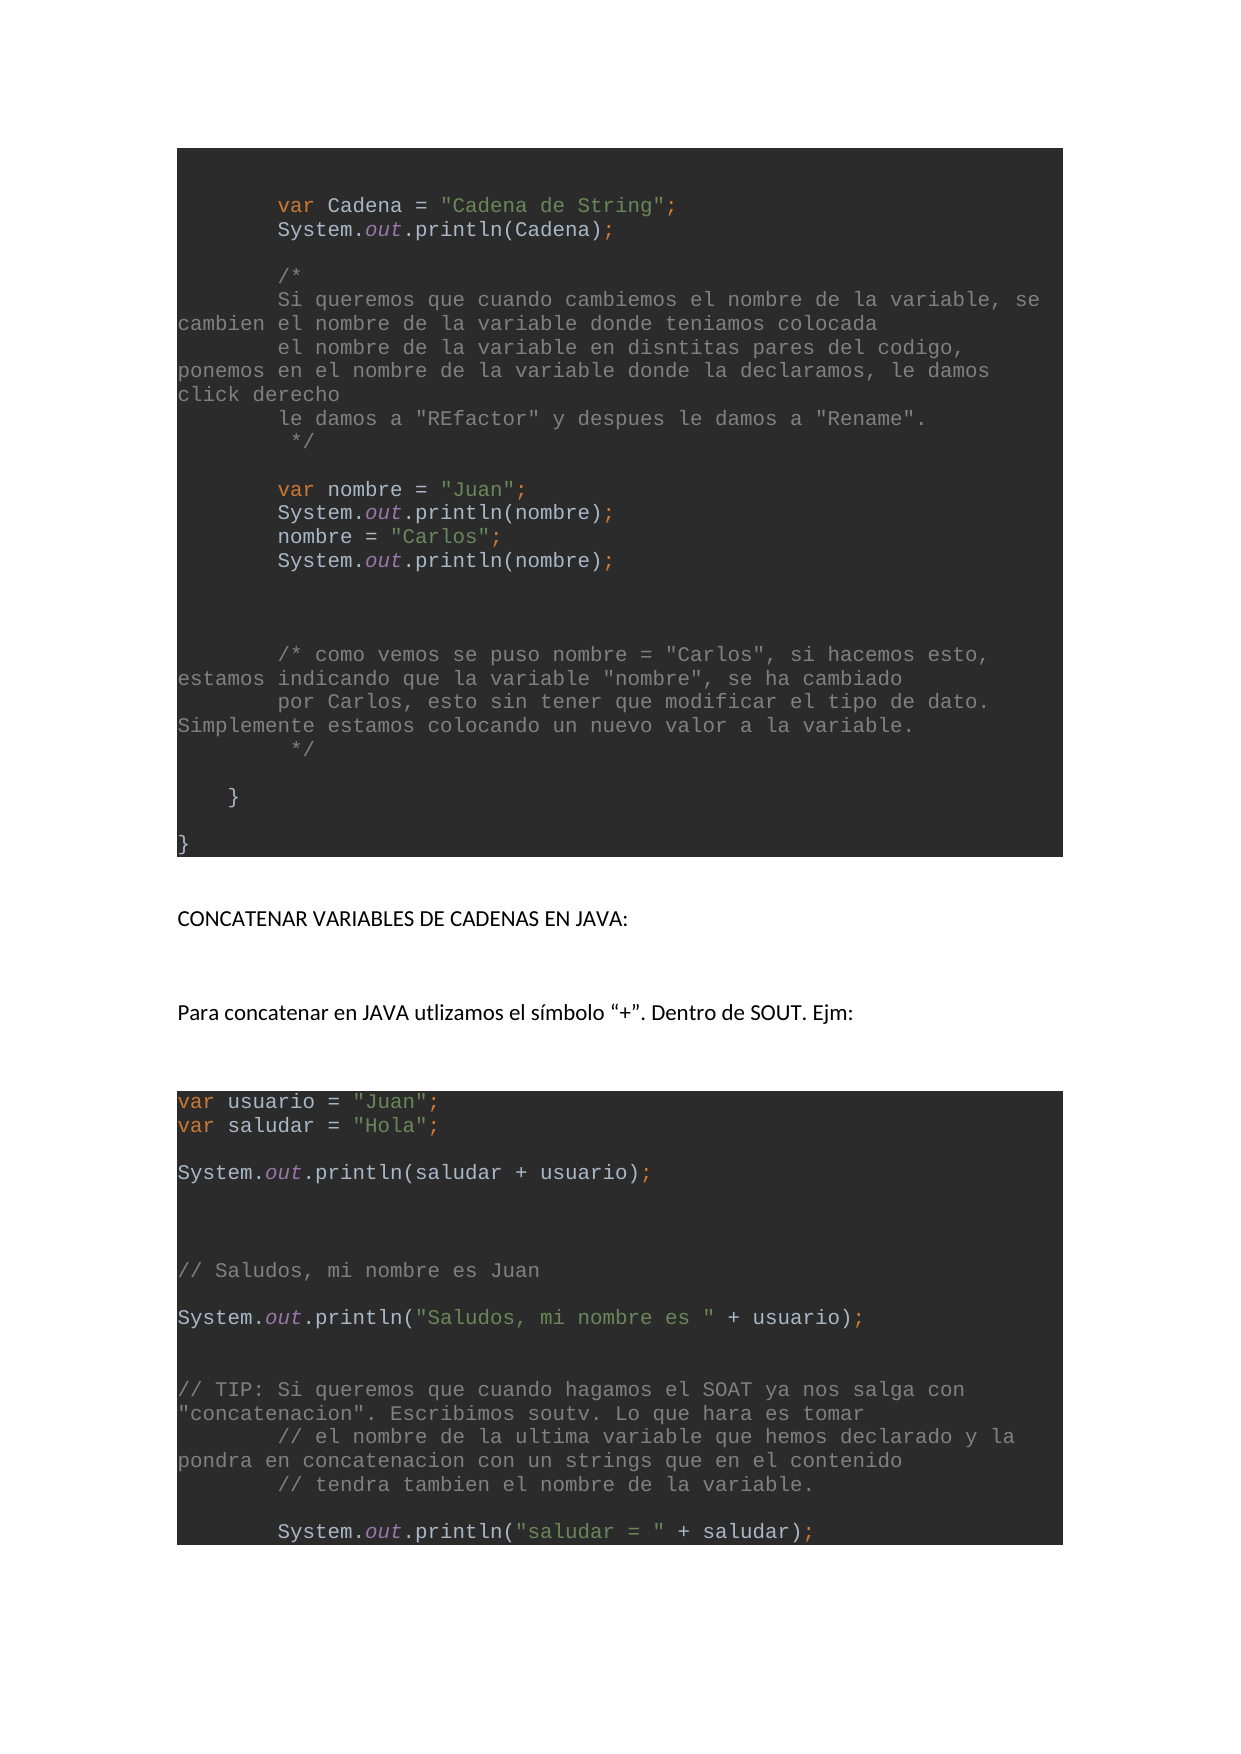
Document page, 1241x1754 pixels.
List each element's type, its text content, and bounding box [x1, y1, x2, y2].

text CONCATENAR VARIABLES DE CADENAS EN JAVA: [177, 904, 1063, 932]
text var Cadena = "Cadena de String"; System.out.println(Cadena); /* Si queremos que cuando cambiemos el nombre de la variable, se cambien el nombre de la variable donde teniamos colocada el nombre de la variable en disntitas pares del codigo, ponemos en el nombre de la variable donde la declaramos, le damos click derecho le damos a "REfactor" y despues le damos a "Rename". */ var nombre = "Juan"; System.out.println(nombre); nombre = "Carlos"; System.out.println(nombre); /* como vemos se puso nombre = "Carlos", si hacemos esto, estamos indicando que la variable "nombre", se ha cambiado por Carlos, esto sin tener que modificar el tipo de dato. Simplemente estamos colocando un nuevo valor a la variable. */ } } [177, 148, 1063, 857]
text Para concatenar en JAVA utlizamos el símbolo “+”. Dentro de SOUT. Ejm: [177, 998, 1063, 1026]
text // TIP: Si queremos que cuando hagamos el SOAT ya nos salga con "concatenacion". Escribimos soutv. Lo que hara es tomar // el nombre de la ultima variable que hemos declarado y la pondra en concatenacion con un strings que en el contenido // tendra tambien el nombre de la variable. System.out.println("saludar = " + saludar); [177, 1379, 1063, 1545]
text var usuario = "Juan"; var saludar = "Hola"; System.out.println(saludar + usuario); [177, 1091, 1063, 1186]
text // Saludos, mi nombre es Juan System.out.println("Saludos, mi nombre es " + usuario); [177, 1259, 1063, 1331]
